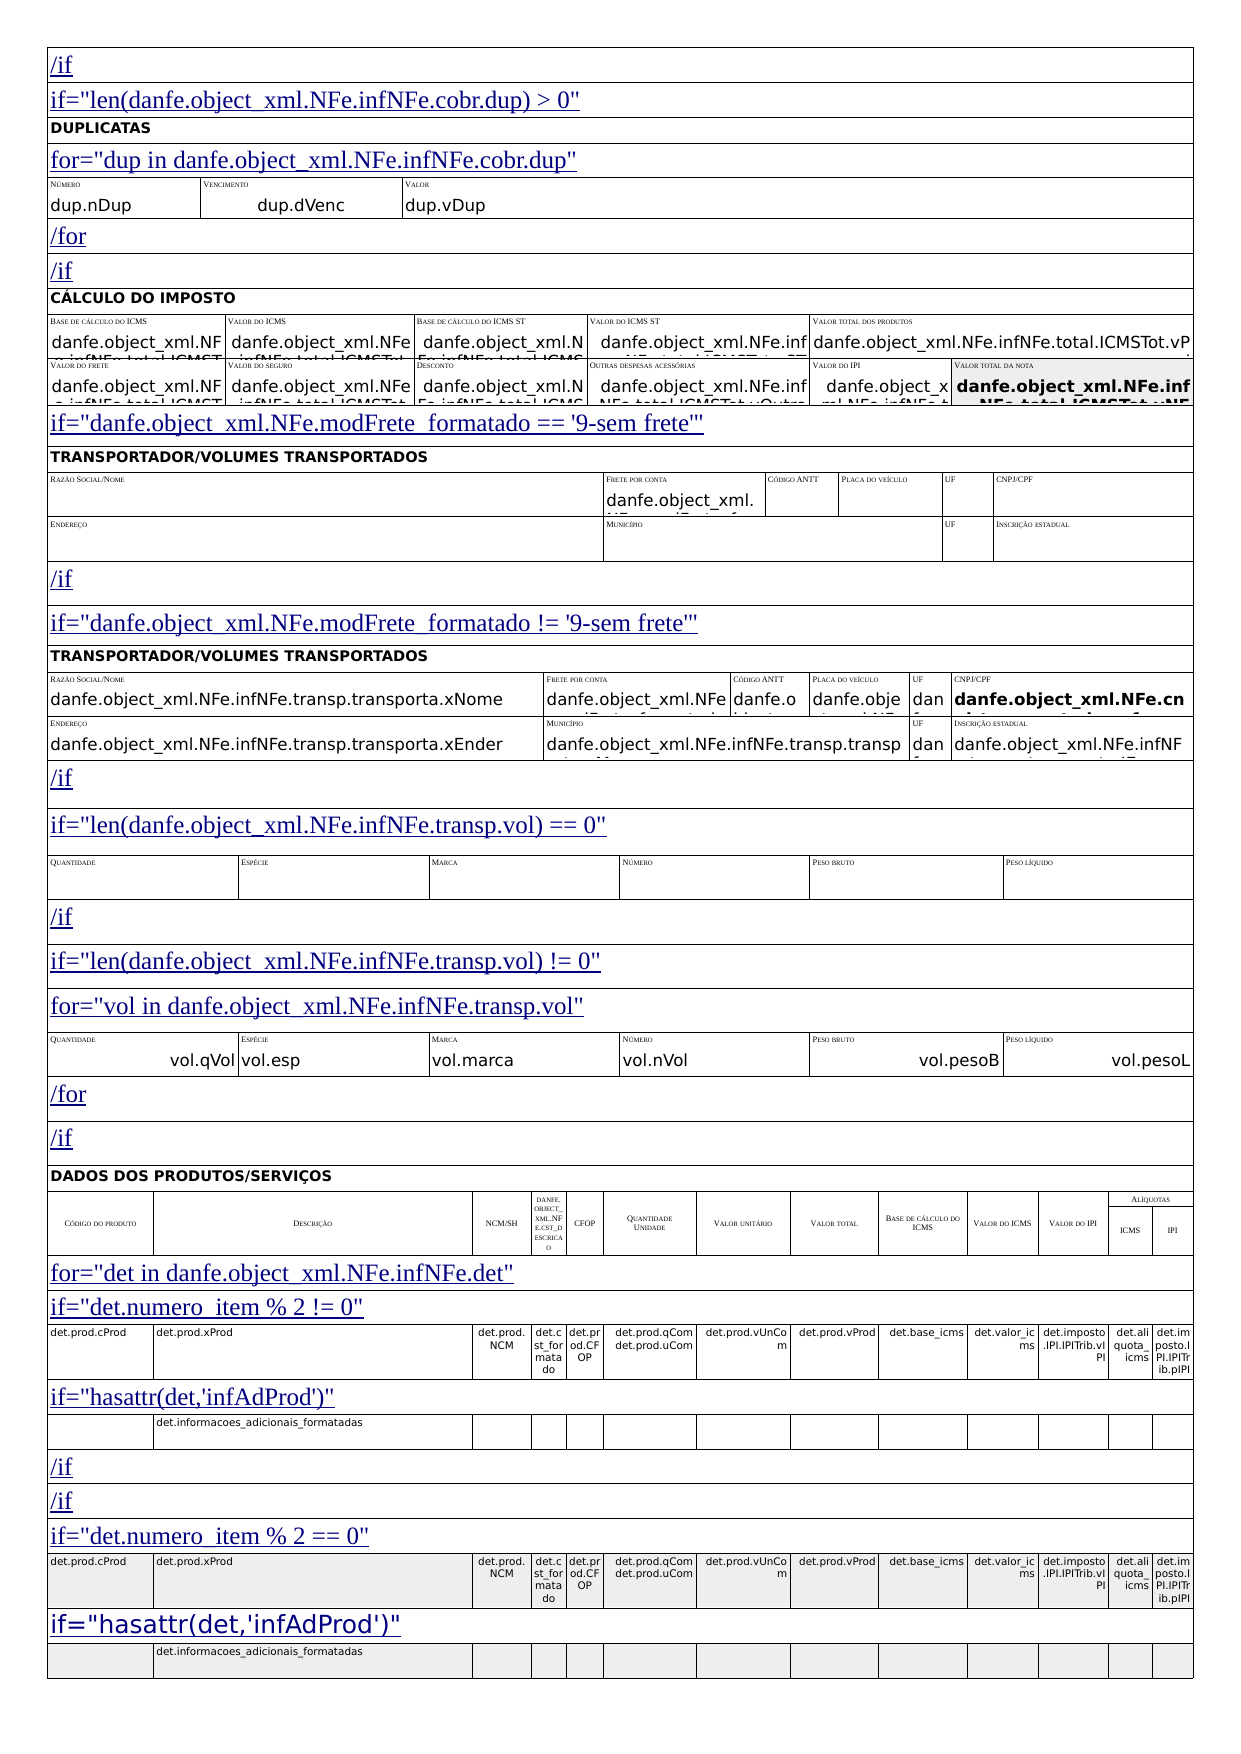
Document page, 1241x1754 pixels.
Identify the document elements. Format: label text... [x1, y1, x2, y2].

table_cell det.prod.vProd [791, 1325, 878, 1379]
table_cell /if [48, 761, 1193, 808]
table_cell det.informacoes_adicionais_formatadas [154, 1644, 472, 1678]
table_cell [879, 1415, 967, 1449]
table_cell /if [48, 48, 1193, 82]
table_cell Inscrição estadual [994, 517, 1193, 561]
table_cell Valor do ICMS danfe.object_xml.NFe.infNFe.total.ICMSTot.vICMS [226, 315, 414, 358]
table_cell Número dup.nDup [48, 178, 200, 218]
table_cell Valor do IPI [1039, 1192, 1108, 1255]
table_cell [968, 1415, 1038, 1449]
table_cell Código ANTT [766, 473, 838, 516]
table_cell det.prod.CFOP [567, 1325, 603, 1379]
table_cell TRANSPORTADOR/VOLUMES TRANSPORTADOS [48, 447, 1193, 472]
table_cell CNPJ/CPF [994, 473, 1193, 516]
table_cell det.aliquota_icms [1109, 1325, 1152, 1379]
table_cell [604, 1644, 696, 1678]
table_cell UF [943, 517, 993, 561]
table_cell if="hasattr(det,'infAdProd')" [48, 1380, 1193, 1413]
table_cell if="det.numero_item % 2 == 0" [48, 1519, 1193, 1553]
table_cell Base de cálculo do ICMS danfe.object_xml.NFe.infNFe.total.ICMSTot.vBC [48, 315, 225, 358]
table_cell if="len(danfe.object_xml.NFe.infNFe.transp.vol) == 0" [48, 809, 1193, 855]
table_cell Outras despesas acessórias danfe.object_xml.NFe.infNFe.total.ICMSTot.vOutro [588, 359, 809, 405]
table_cell Valor dup.vDup [403, 178, 1193, 218]
table_cell Valor do seguro danfe.object_xml.NFe.infNFe.total.ICMSTot.vSeg [226, 359, 414, 405]
table_cell Valor total [791, 1192, 878, 1255]
table_cell if="hasattr(det,'infAdProd')" [48, 1609, 1193, 1642]
table_cell /if [48, 900, 1193, 943]
table_cell Placa do veículo [839, 473, 942, 516]
table_cell det.valor_icms [968, 1554, 1038, 1607]
table_cell det.imposto.IPI.IPITrib.vIPI [1039, 1325, 1108, 1379]
table_cell det.base_icms [879, 1325, 967, 1379]
table_cell Espécie [239, 856, 429, 899]
table_cell Quantidade [48, 856, 238, 899]
table_cell ICMS [1109, 1207, 1152, 1255]
table_cell Quantidade Unidade [604, 1192, 696, 1255]
table_cell [604, 1415, 696, 1449]
table_cell [567, 1644, 603, 1678]
table_cell Base de cálculo do ICMS ST danfe.object_xml.NFe.infNFe.total.ICMSTot.vBCST [415, 315, 587, 358]
table_cell /if [48, 254, 1193, 287]
table_cell det.informacoes_adicionais_formatadas [154, 1415, 472, 1449]
table_cell Valor total dos produtos danfe.object_xml.NFe.infNFe.total.ICMSTot.vProd [810, 315, 1193, 358]
table_cell Endereço danfe.object_xml.NFe.infNFe.transp.transporta.xEnder [48, 717, 543, 760]
table_cell TRANSPORTADOR/VOLUMES TRANSPORTADOS [48, 646, 1193, 672]
table_cell Quantidade vol.qVol [48, 1033, 238, 1076]
table_cell Valor do ICMS ST danfe.object_xml.NFe.infNFe.total.ICMSTot.vST [588, 315, 809, 358]
table_cell [968, 1644, 1038, 1678]
table_cell Frete por conta danfe.object_xml.NFe.modFrete_formatado [604, 473, 765, 516]
table_cell det.prod.vUnCom [697, 1554, 790, 1607]
table_cell CNPJ/CPF danfe.object_xml.NFe.cnpj_transportadora_formatado [952, 673, 1193, 716]
table_cell DADOS DOS PRODUTOS/SERVIÇOS [48, 1166, 1193, 1191]
table_cell [791, 1415, 878, 1449]
table_cell det.prod.xProd [154, 1325, 472, 1379]
table_cell /if [48, 1450, 1193, 1483]
table_cell [879, 1644, 967, 1678]
table_cell Município danfe.object_xml.NFe.infNFe.transp.transporta.xMun [544, 717, 909, 760]
table_cell det.base_icms [879, 1554, 967, 1607]
table_cell /if [48, 562, 1193, 605]
table_cell det.valor_icms [968, 1325, 1038, 1379]
table_cell [697, 1415, 790, 1449]
table_cell det.prod.qCom det.prod.uCom [604, 1325, 696, 1379]
table_cell Razão Social/Nome [48, 473, 603, 516]
table_cell Número [620, 856, 809, 899]
table_cell Valor do ICMS [968, 1192, 1038, 1255]
table_cell [473, 1415, 531, 1449]
table_cell Placa do veículo danfe.object_xml.NFe.infNFe.transp.veicTransp.placa [810, 673, 909, 716]
table_cell [1109, 1644, 1152, 1678]
table_cell UF danfe.object_xml.NFe.infNFe.transp.transporta.UF [910, 717, 951, 760]
table_cell if="danfe.object_xml.NFe.modFrete_formatado == '9-sem frete'" [48, 406, 1193, 446]
table_cell DUPLICATAS [48, 118, 1193, 142]
table_cell det.imposto.IPI.IPITrib.pIPI [1153, 1325, 1193, 1379]
table_cell if="len(danfe.object_xml.NFe.infNFe.transp.vol) != 0" [48, 945, 1193, 988]
table_cell Peso bruto [810, 856, 1003, 899]
table_cell UF danfe.object_xml.NFe.infNFe.transp.transporta.UF [910, 673, 951, 716]
table_cell [473, 1644, 531, 1678]
table_cell [1109, 1415, 1152, 1449]
table_cell [48, 1644, 153, 1678]
table_cell for="vol in danfe.object_xml.NFe.infNFe.transp.vol" [48, 989, 1193, 1032]
table_cell NCM/SH [473, 1192, 531, 1255]
table_cell Marca vol.marca [430, 1033, 619, 1076]
table_cell det.imposto.IPI.IPITrib.vIPI [1039, 1554, 1108, 1607]
table_cell Peso bruto vol.pesoB [810, 1033, 1003, 1076]
table_cell /for [48, 1077, 1193, 1121]
table_cell Valor unitário [697, 1192, 790, 1255]
table_cell det.prod.CFOP [567, 1554, 603, 1607]
table_cell /if [48, 1122, 1193, 1165]
table_cell [532, 1415, 566, 1449]
table_cell Valor do IPI danfe.object_xml.NFe.infNFe.total.ICMSTot.vIPI [810, 359, 951, 405]
table_cell /if [48, 1484, 1193, 1518]
table_cell Base de cálculo do ICMS [879, 1192, 967, 1255]
table_cell det.prod.NCM [473, 1325, 531, 1379]
table_cell Inscrição estadual danfe.object_xml.NFe.infNFe.transp.transporta.IE [952, 717, 1193, 760]
table_cell Município [604, 517, 942, 561]
table_cell [791, 1644, 878, 1678]
table_cell [1153, 1415, 1193, 1449]
table_cell det.cst_formatado [532, 1325, 566, 1379]
table_cell IPI [1153, 1207, 1193, 1255]
table_cell det.imposto.IPI.IPITrib.pIPI [1153, 1554, 1193, 1607]
table_cell Razão Social/Nome danfe.object_xml.NFe.infNFe.transp.transporta.xNome [48, 673, 543, 716]
table_cell for="dup in danfe.object_xml.NFe.infNFe.cobr.dup" [48, 144, 1193, 177]
table_cell Frete por conta danfe.object_xml.NFe.modFrete_formatado [544, 673, 730, 716]
table_cell if="danfe.object_xml.NFe.modFrete_formatado != '9-sem frete'" [48, 606, 1193, 645]
table_cell [1039, 1415, 1108, 1449]
table_cell Alíquotas [1109, 1192, 1193, 1206]
table_cell if="det.numero_item % 2 != 0" [48, 1291, 1193, 1324]
table_cell Marca [430, 856, 619, 899]
table_cell Desconto danfe.object_xml.NFe.infNFe.total.ICMSTot.vDesc [415, 359, 587, 405]
table_cell det.prod.vUnCom [697, 1325, 790, 1379]
table_cell Peso líquido [1004, 856, 1193, 899]
table_cell UF [943, 473, 993, 516]
table_cell Código ANTT danfe.object_xml.NFe.infNFe.transp.veicTransp.RNTC [731, 673, 809, 716]
table_cell det.aliquota_icms [1109, 1554, 1152, 1607]
table_cell [567, 1415, 603, 1449]
table_cell Descrição [154, 1192, 472, 1255]
table_cell [532, 1644, 566, 1678]
table_cell Código do produto [48, 1192, 153, 1255]
table_cell /for [48, 219, 1193, 253]
table_cell det.prod.xProd [154, 1554, 472, 1607]
table_cell danfe.object_xml.NFe.cst_descricao [532, 1192, 566, 1255]
table_cell det.prod.cProd [48, 1554, 153, 1607]
table_cell det.prod.NCM [473, 1554, 531, 1607]
table_cell Peso líquido vol.pesoL [1004, 1033, 1193, 1076]
table_cell det.prod.vProd [791, 1554, 878, 1607]
table_cell [48, 1415, 153, 1449]
table_cell Espécie vol.esp [239, 1033, 429, 1076]
table_cell [697, 1644, 790, 1678]
table_cell det.cst_formatado [532, 1554, 566, 1607]
table_cell det.prod.qCom det.prod.uCom [604, 1554, 696, 1607]
table_cell det.prod.cProd [48, 1325, 153, 1379]
table_cell [1153, 1644, 1193, 1678]
table_cell Vencimento dup.dVenc [201, 178, 402, 218]
table_cell Valor do frete danfe.object_xml.NFe.infNFe.total.ICMSTot.vFrete [48, 359, 225, 405]
table_cell Valor total da nota danfe.object_xml.NFe.infNFe.total.ICMSTot.vNF [952, 359, 1193, 405]
table_cell Endereço [48, 517, 603, 561]
table_cell Número vol.nVol [620, 1033, 809, 1076]
table_cell if="len(danfe.object_xml.NFe.infNFe.cobr.dup) > 0" [48, 83, 1193, 117]
table_cell for="det in danfe.object_xml.NFe.infNFe.det" [48, 1256, 1193, 1289]
table_cell [1039, 1644, 1108, 1678]
table_cell CÁLCULO DO IMPOSTO [48, 289, 1193, 314]
table_cell CFOP [567, 1192, 603, 1255]
